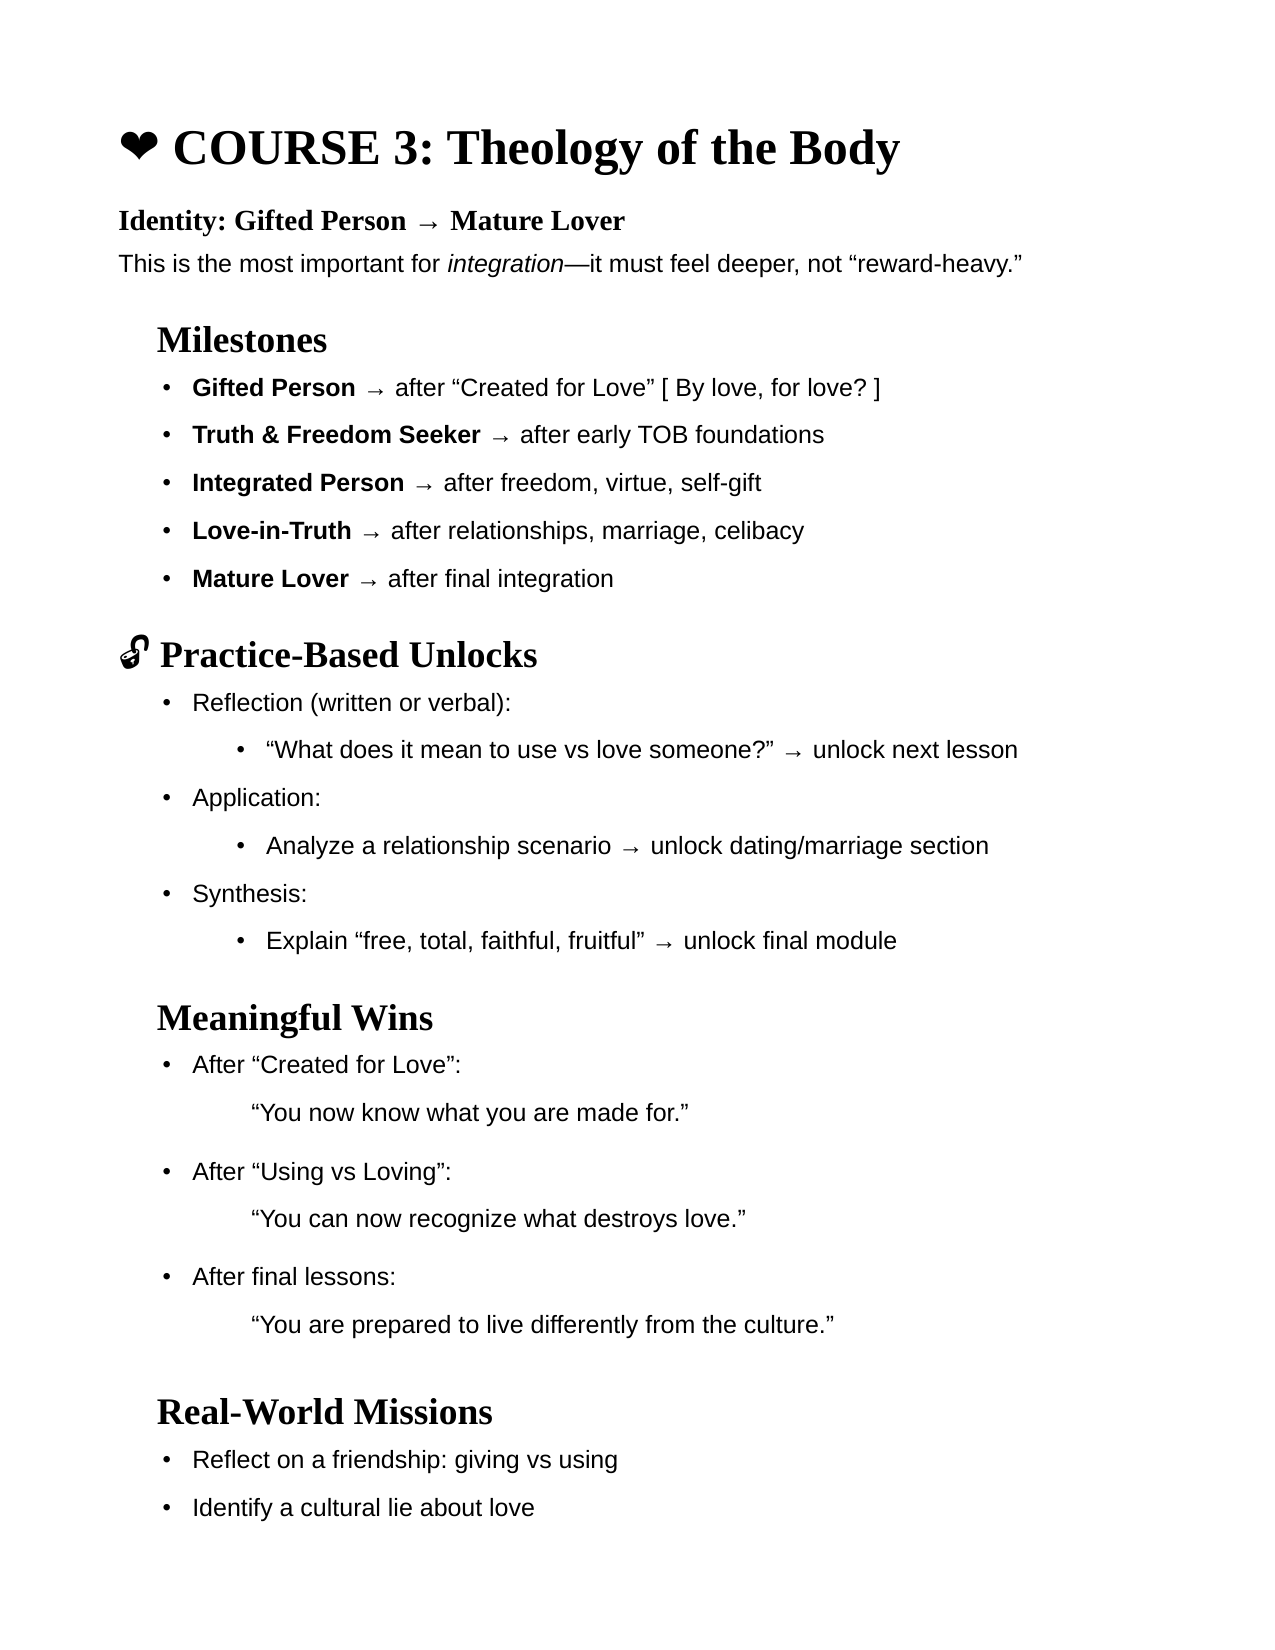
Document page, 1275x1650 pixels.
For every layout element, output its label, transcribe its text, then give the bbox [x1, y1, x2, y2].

list Reflect on a friendship: giving vs using [162, 1445, 1157, 1474]
list Identify a cultural lie about love [162, 1492, 1157, 1521]
list After “Using vs Loving”: [162, 1156, 1157, 1185]
list Application: [162, 783, 1157, 812]
subtitle 🔥 Meaningful Wins [118, 995, 1157, 1038]
subtitle 🧩 Real-World Missions [118, 1389, 1157, 1432]
list Synthesis: [162, 879, 1157, 907]
list Explain “free, total, faithful, fruitful” → unlock final module [236, 926, 1157, 955]
list Analyze a relationship scenario → unlock dating/marriage section [236, 831, 1157, 860]
list Integrated Person → after freedom, virtue, self-gift [162, 468, 1157, 497]
list Truth & Freedom Seeker → after early TOB foundations [162, 421, 1157, 449]
subtitle Identity: Gifted Person → Mature Lover [118, 203, 1157, 236]
subtitle ❤️ COURSE 3: Theology of the Body [118, 118, 1157, 176]
list “You are prepared to live differently from the culture.” [222, 1310, 1098, 1339]
list After final lessons: [162, 1262, 1157, 1291]
list Gifted Person → after “Created for Love” [ By love, for love? ] [162, 373, 1157, 402]
list “What does it mean to use vs love someone?” → unlock next lesson [236, 736, 1157, 764]
list “You can now recognize what destroys love.” [222, 1204, 1098, 1233]
text This is the most important for integration—it must feel deeper, not “reward-heavy.” [118, 249, 1157, 277]
list Mature Lover → after final integration [162, 564, 1157, 592]
subtitle 🔓 Practice-Based Unlocks [118, 632, 1157, 675]
list Reflection (written or verbal): [162, 688, 1157, 717]
subtitle 🎯 Milestones [118, 317, 1157, 360]
list “You now know what you are made for.” [222, 1098, 1098, 1127]
list After “Created for Love”: [162, 1051, 1157, 1079]
list Love-in-Truth → after relationships, marriage, celibacy [162, 516, 1157, 545]
